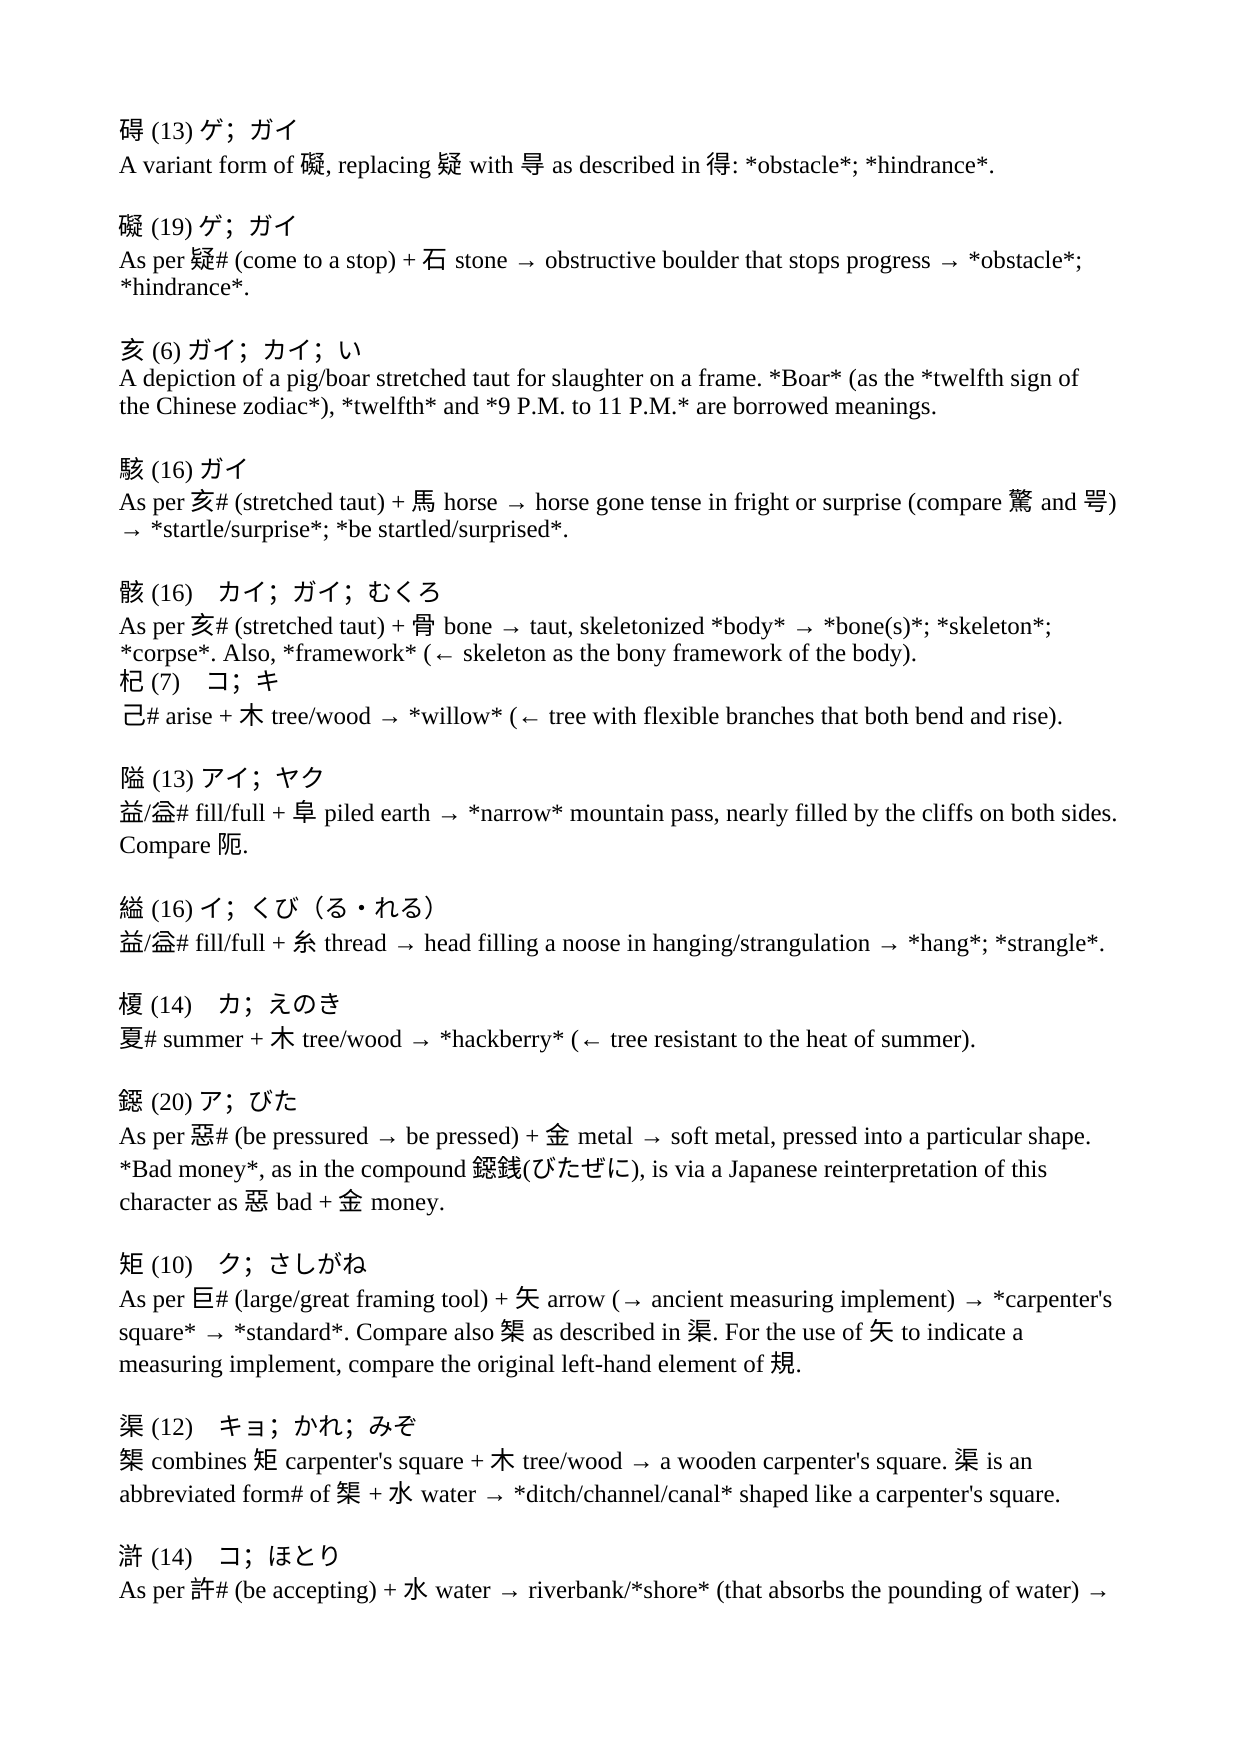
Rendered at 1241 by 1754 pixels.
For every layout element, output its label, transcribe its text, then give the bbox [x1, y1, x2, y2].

text 益/益# fill/full + 阜 piled earth → *narrow* mountain pass, nearly filled by the cliffs on both sides. Compare 阨. [119, 798, 1118, 859]
text 鐚 (20) ア；びた [119, 1087, 1123, 1116]
text As per 疑# (come to a stop) + 石 stone → obstructive boulder that stops progress → *obstacle*; *hindrance*. [118, 246, 1083, 301]
text 矩 (10) ク；さしがね [119, 1250, 1123, 1278]
text 榘 combines 矩 carpenter's square + 木 tree/wood → a wooden carpenter's square. 渠 is an abbreviated form# of 榘 + 水 water → *ditch/channel/canal* shaped like a carpenter's square. [119, 1446, 1062, 1508]
text 礙 (19) ゲ；ガイ [119, 212, 1123, 241]
text 駭 (16) ガイ [119, 454, 1123, 483]
text 榎 (14) カ；えのき [118, 990, 1123, 1019]
text As per 惡# (be pressured → be pressed) + 金 metal → soft metal, pressed into a particular shape. *Bad money*, as in the compound 鐚銭(びたぜに), is via a Japanese reinterpretation of this character as 惡 bad + 金 money. [118, 1121, 1092, 1215]
text 渠 (12) キョ；かれ；みぞ [119, 1412, 1123, 1441]
text 杞 (7) コ；キ [119, 667, 1123, 696]
text 夏# summer + 木 tree/wood → *hackberry* (← tree resistant to the heat of summer). [119, 1024, 1123, 1053]
text A depiction of a pig/boar stretched taut for slaughter on a frame. *Boar* (as the *twelfth sign of the Chinese zodiac*), *twelfth* and *9 P.M. to 11 P.M.* are borrowed meanings. [118, 365, 1115, 419]
text 隘 (13) アイ；ヤク [120, 764, 1123, 793]
text As per 許# (be accepting) + 水 water → riverbank/*shore* (that absorbs the pounding of water) → [118, 1576, 1112, 1604]
text 滸 (14) コ；ほとり [119, 1542, 1123, 1571]
text 縊 (16) イ；くび（る・れる） [119, 894, 1123, 922]
text A variant form of 礙, replacing 疑 with 㝵 as described in 得: *obstacle*; *hindrance*. [118, 149, 1123, 178]
text As per 亥# (stretched taut) + 馬 horse → horse gone tense in fright or surprise (compare 驚 and 咢) → *startle/surprise*; *be startled/surprised*. [118, 488, 1118, 543]
text 碍 (13) ゲ；ガイ [119, 116, 1123, 144]
text As per 亥# (stretched taut) + 骨 bone → taut, skeletonized *body* → *bone(s)*; *skeleton*; *corpse*. Also, *framework* (← skeleton as the bony framework of the body). [118, 612, 1053, 667]
text 骸 (16) カイ；ガイ；むくろ [119, 578, 1123, 607]
text 亥 (6) ガイ；カイ；い [120, 336, 1123, 365]
text 己# arise + 木 tree/wood → *willow* (← tree with flexible branches that both bend and rise). [122, 701, 1123, 730]
text As per 巨# (large/great framing tool) + 矢 arrow (→ ancient measuring implement) → *carpenter's square* → *standard*. Compare also 榘 as described in 渠. For the use of 矢 to indicate a measuring implement, compare the original left-hand element of 規. [118, 1284, 1113, 1378]
text 益/益# fill/full + 糸 thread → head filling a noose in hanging/strangulation → *hang*; *strangle*. [119, 928, 1123, 956]
